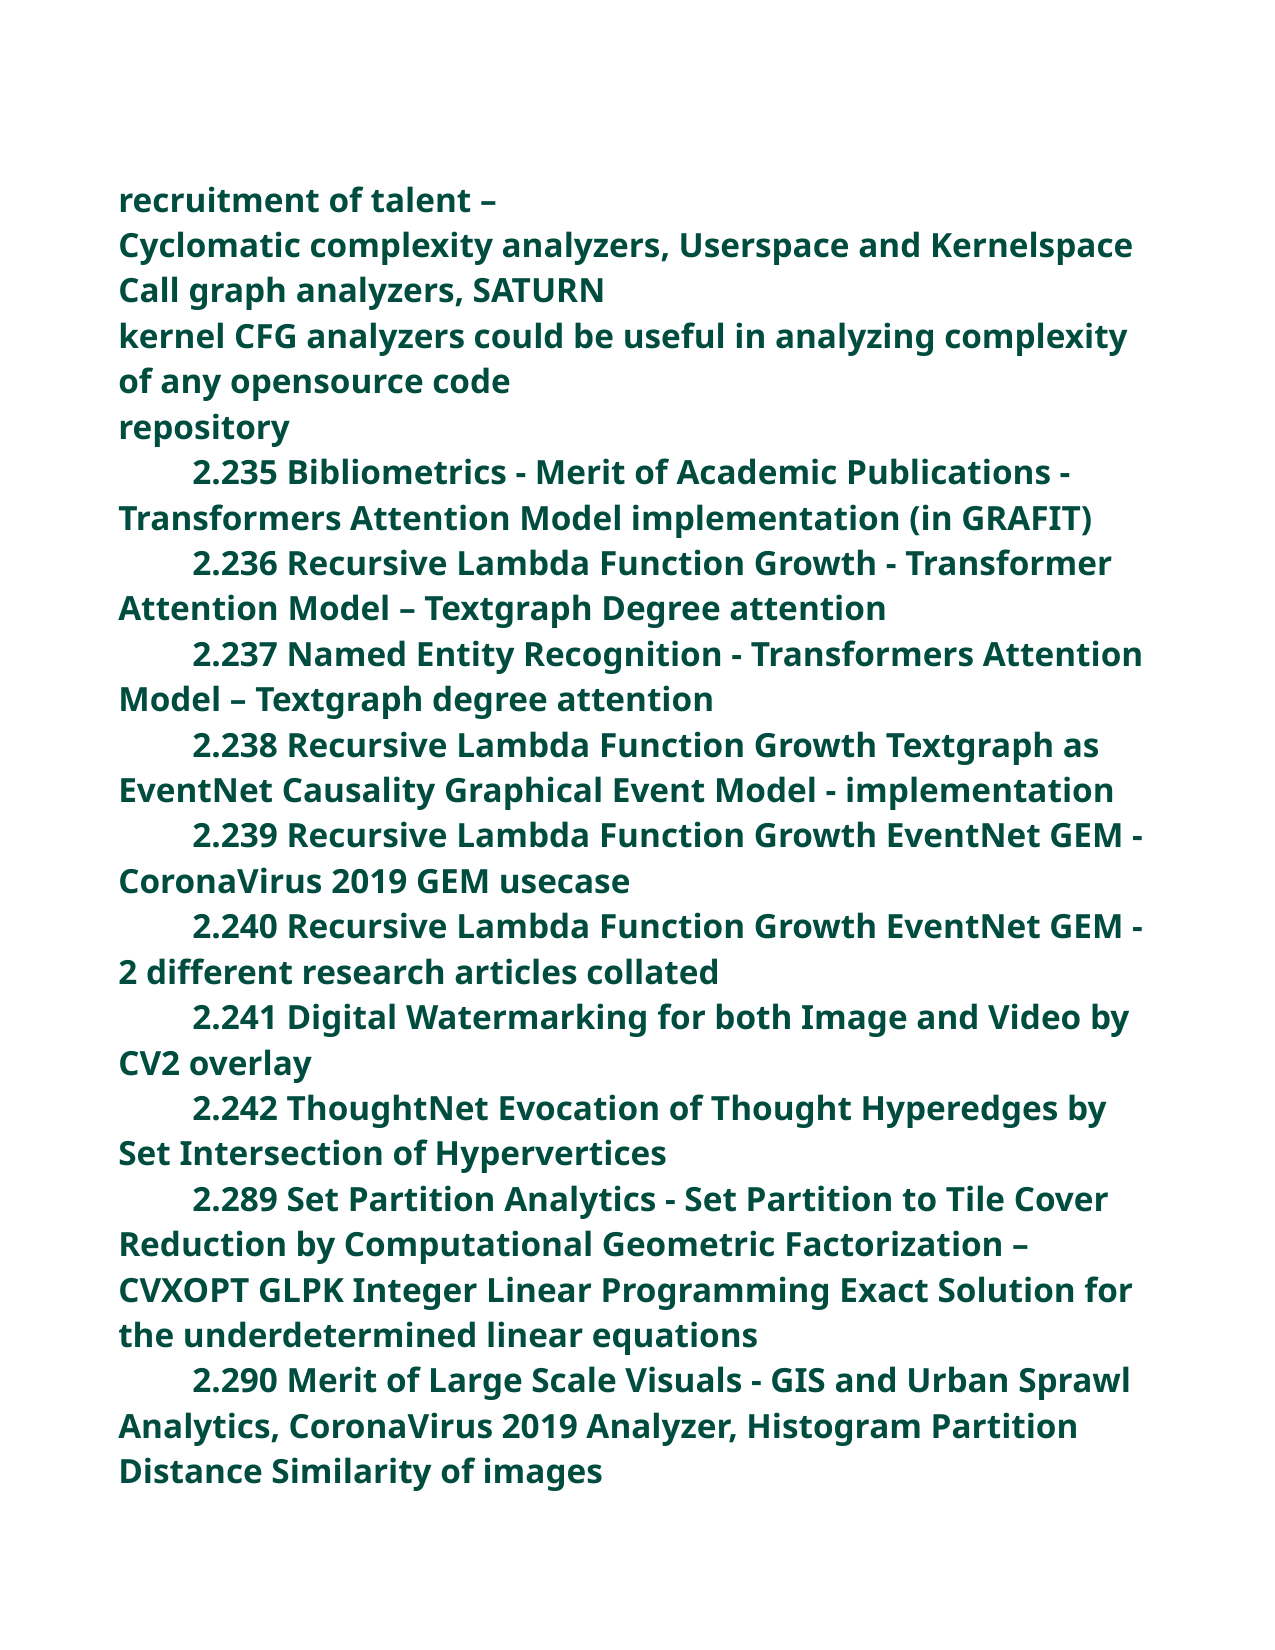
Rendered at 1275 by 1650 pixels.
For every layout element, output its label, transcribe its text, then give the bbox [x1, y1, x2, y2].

text 2.290 Merit of Large Scale Visuals - GIS and Urban Sprawl Analytics, CoronaVirus 2019 Analyzer, Histogram Partition Distance Similarity of images [118, 1357, 1157, 1493]
text recruitment of talent – [118, 176, 1157, 222]
text 2.236 Recursive Lambda Function Growth - Transformer Attention Model – Textgraph Degree attention [118, 540, 1157, 631]
text 2.239 Recursive Lambda Function Growth EventNet GEM - CoronaVirus 2019 GEM usecase [118, 812, 1157, 903]
text 2.237 Named Entity Recognition - Transformers Attention Model – Textgraph degree attention [118, 631, 1157, 721]
text 2.240 Recursive Lambda Function Growth EventNet GEM - 2 different research articles collated [118, 903, 1157, 994]
text Cyclomatic complexity analyzers, Userspace and Kernelspace Call graph analyzers, SATURN [118, 222, 1157, 313]
text 2.235 Bibliometrics - Merit of Academic Publications - Transformers Attention Model implementation (in GRAFIT) [118, 449, 1157, 540]
text 2.238 Recursive Lambda Function Growth Textgraph as EventNet Causality Graphical Event Model - implementation [118, 721, 1157, 812]
text 2.289 Set Partition Analytics - Set Partition to Tile Cover Reduction by Computational Geometric Factorization – CVXOPT GLPK Integer Linear Programming Exact Solution for the underdetermined linear equations [118, 1176, 1157, 1357]
text repository [118, 403, 1157, 449]
text 2.242 ThoughtNet Evocation of Thought Hyperedges by Set Intersection of Hypervertices [118, 1085, 1157, 1176]
text kernel CFG analyzers could be useful in analyzing complexity of any opensource code [118, 313, 1157, 403]
text 2.241 Digital Watermarking for both Image and Video by CV2 overlay [118, 994, 1157, 1085]
